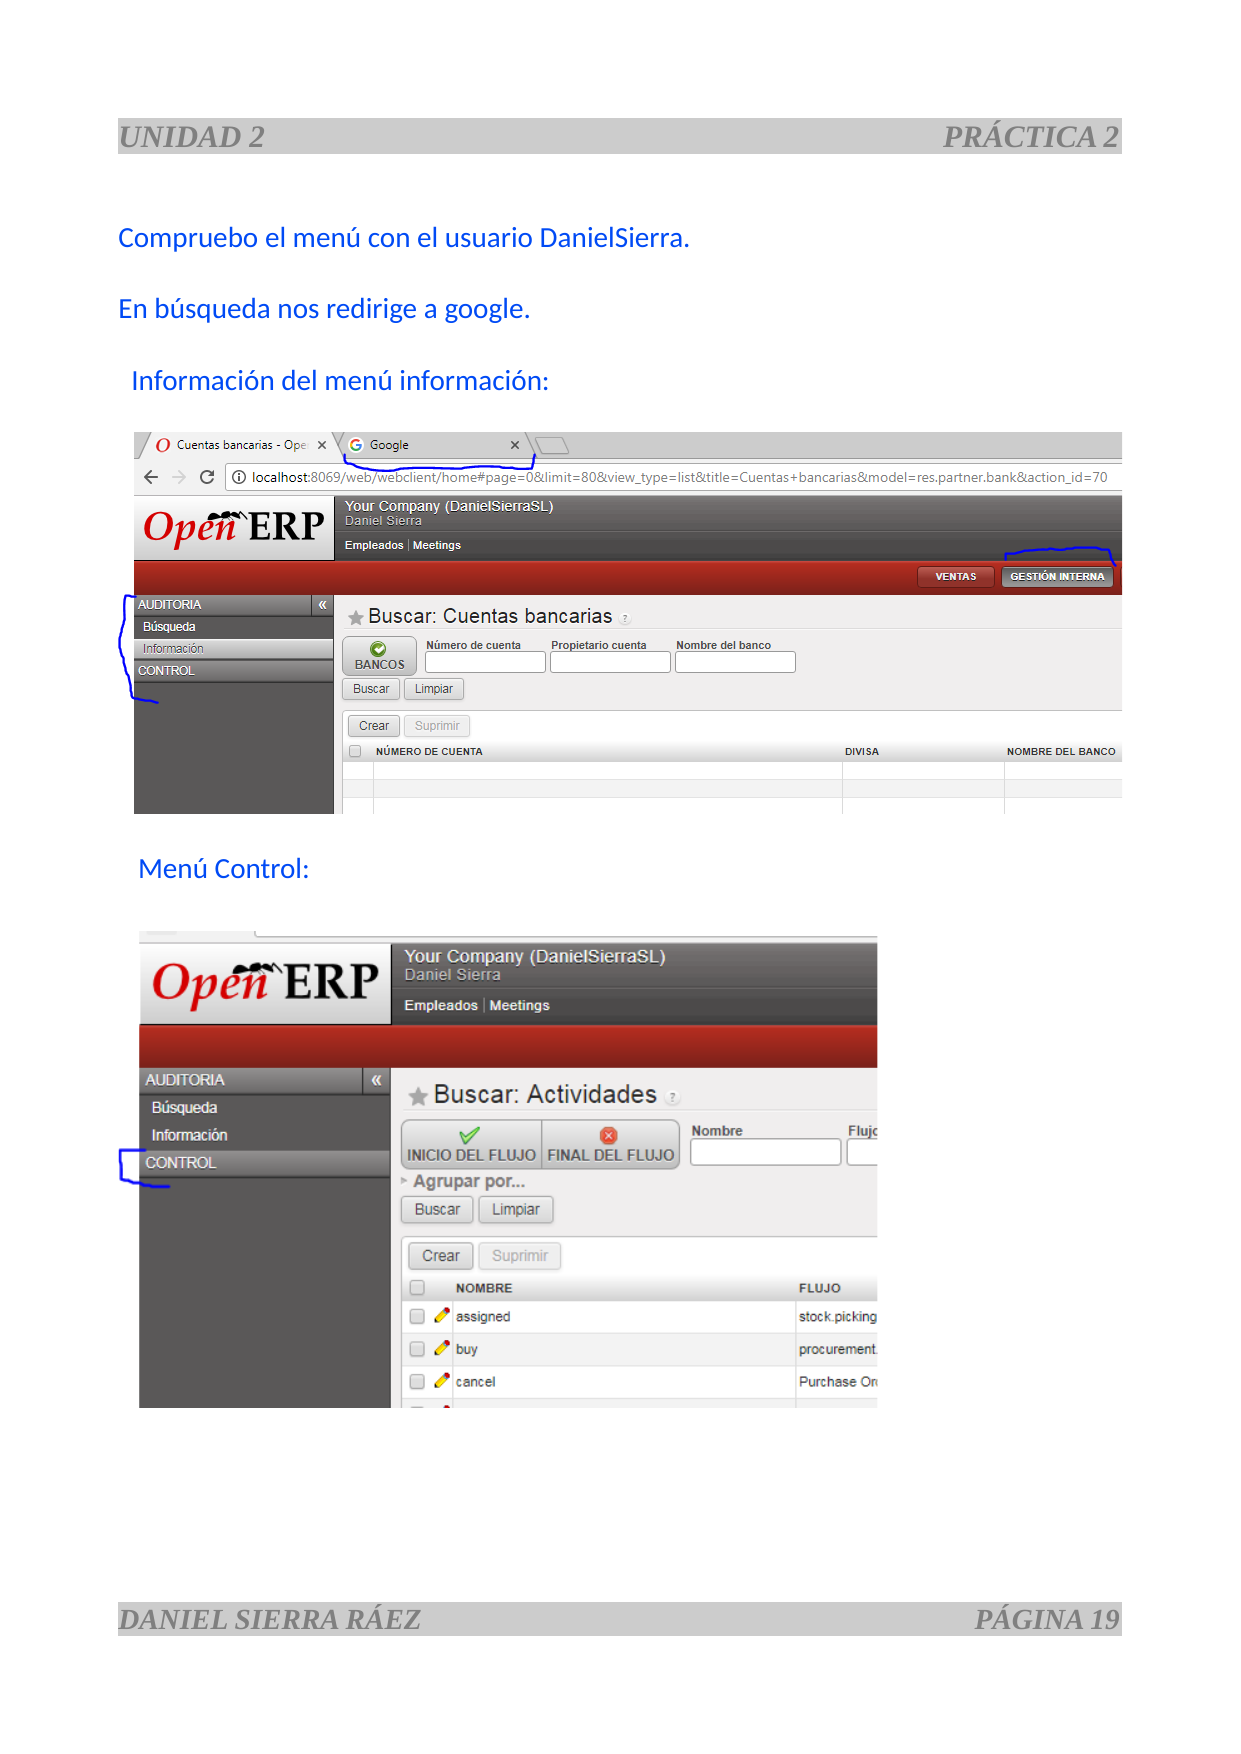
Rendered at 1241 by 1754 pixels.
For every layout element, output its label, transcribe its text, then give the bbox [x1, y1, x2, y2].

picture [118, 432, 1123, 814]
text Información del menú información: [118, 362, 1122, 397]
text En búsqueda nos redirige a google. [118, 290, 1122, 326]
text Compruebo el menú con el usuario DanielSierra. [118, 219, 1122, 255]
text Menú Control: [118, 850, 1122, 885]
picture [118, 931, 878, 1408]
